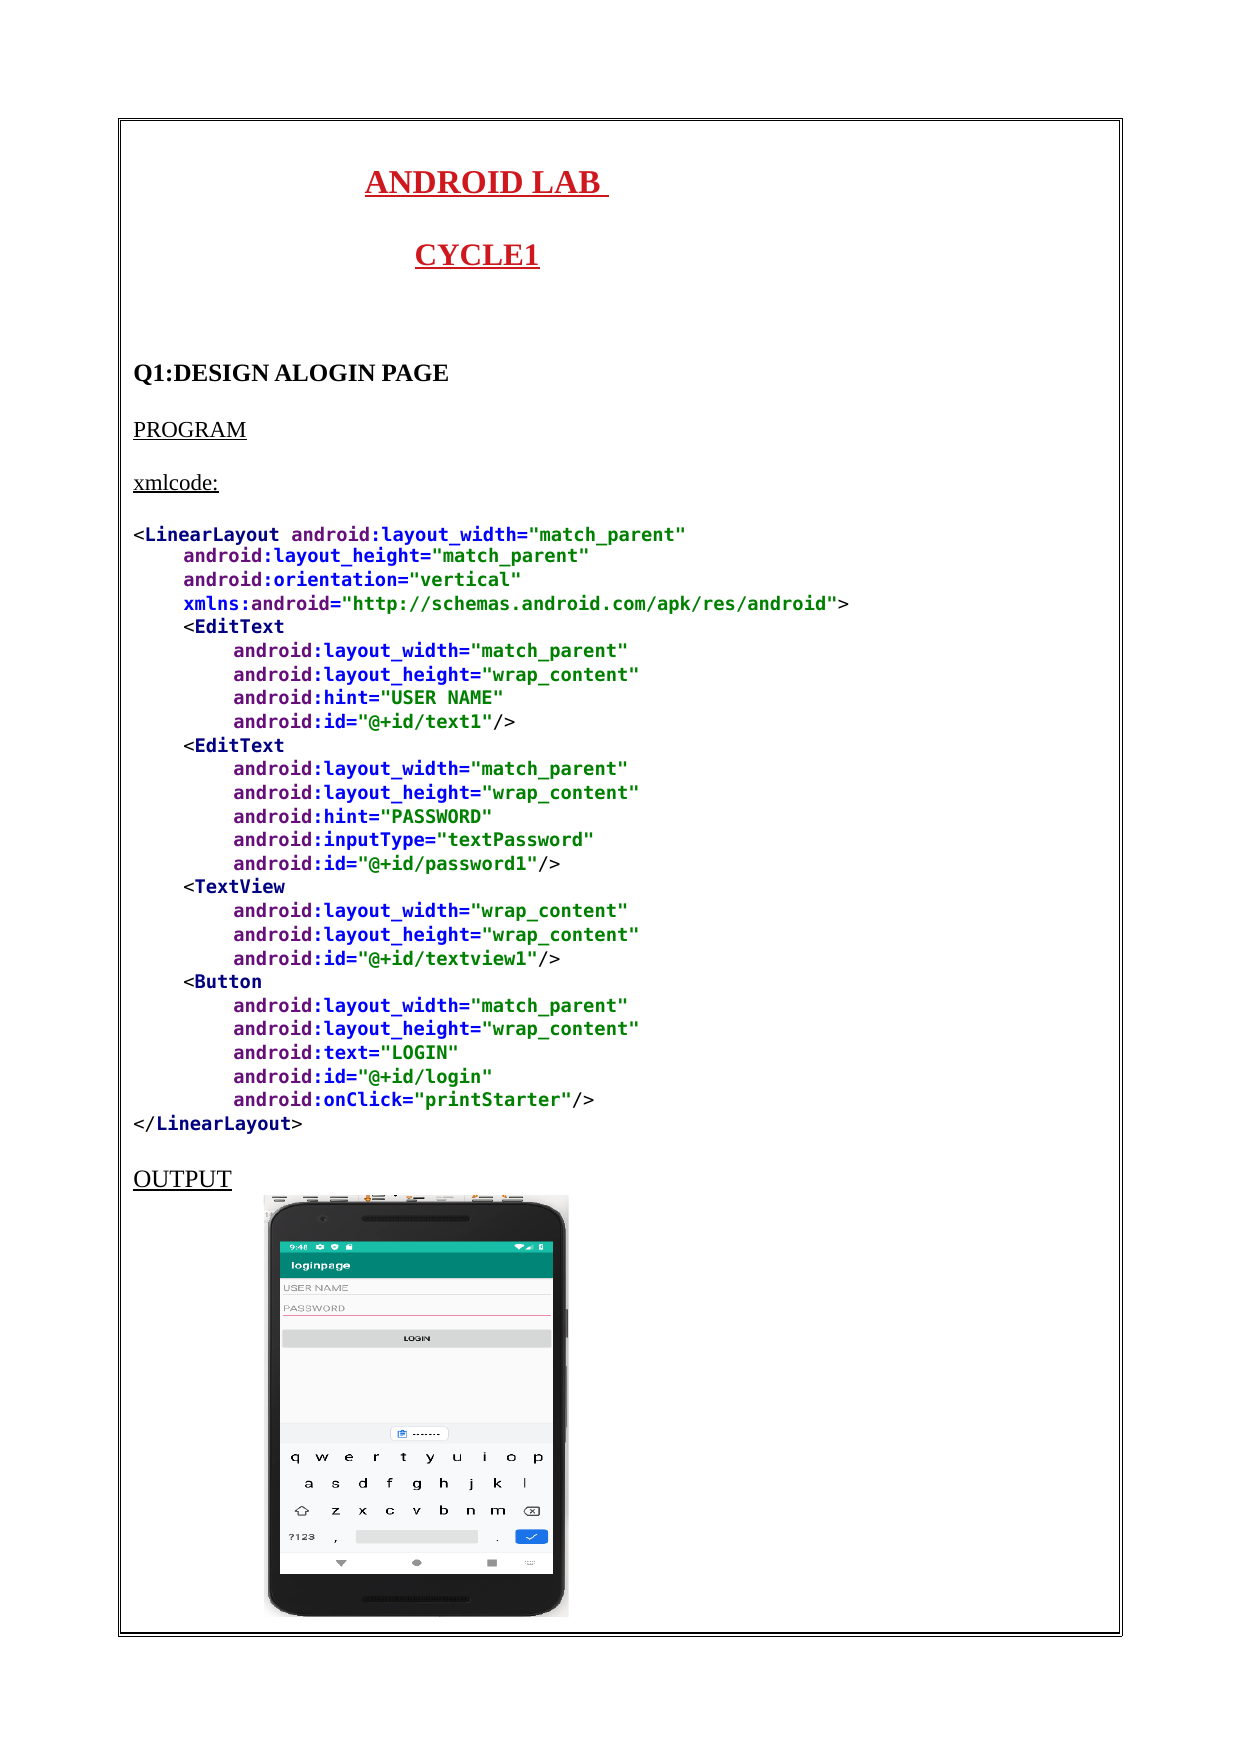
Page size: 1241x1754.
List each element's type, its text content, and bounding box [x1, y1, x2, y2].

text android:id="@+id/login" [133, 1066, 1107, 1089]
text android:hint="USER NAME" [133, 687, 1107, 711]
text xmlcode: [133, 468, 1107, 495]
text android:id="@+id/textview1"/> [133, 947, 1107, 971]
text android:layout_width="match_parent" [133, 995, 1107, 1018]
text android:onClick="printStarter"/> [133, 1089, 1107, 1113]
text android:text="LOGIN" [133, 1042, 1107, 1066]
text <EditText [133, 616, 1107, 640]
text android:layout_width="wrap_content" [133, 900, 1107, 924]
text CYCLE1 [133, 236, 1107, 272]
text android:layout_height="wrap_content" [133, 1018, 1107, 1042]
text android:inputType="textPassword" [133, 829, 1107, 853]
text android:id="@+id/password1"/> [133, 853, 1107, 877]
text ANDROID LAB [133, 162, 1107, 200]
text Q1:DESIGN ALOGIN PAGE [133, 358, 1107, 387]
text android:layout_width="match_parent" [133, 758, 1107, 782]
text PROGRAM [133, 416, 1107, 442]
text android:layout_height="wrap_content" [133, 664, 1107, 687]
text android:layout_width="match_parent" [133, 640, 1107, 664]
text OUTPUT [133, 1164, 1107, 1222]
text <EditText [133, 735, 1107, 758]
text android:id="@+id/text1"/> [133, 711, 1107, 735]
text <TextView [133, 877, 1107, 900]
text android:layout_height="match_parent" [133, 546, 1107, 569]
text android:hint="PASSWORD" [133, 806, 1107, 829]
text android:layout_height="wrap_content" [133, 782, 1107, 806]
text <Button [133, 971, 1107, 995]
picture [466, 1195, 569, 1617]
text android:layout_height="wrap_content" [133, 924, 1107, 947]
text </LinearLayout> [133, 1113, 1107, 1135]
text android:orientation="vertical" [133, 569, 1107, 593]
text xmlns:android="http://schemas.android.com/apk/res/android"> [133, 593, 1107, 616]
text <LinearLayout android:layout_width="match_parent" [133, 524, 1107, 546]
